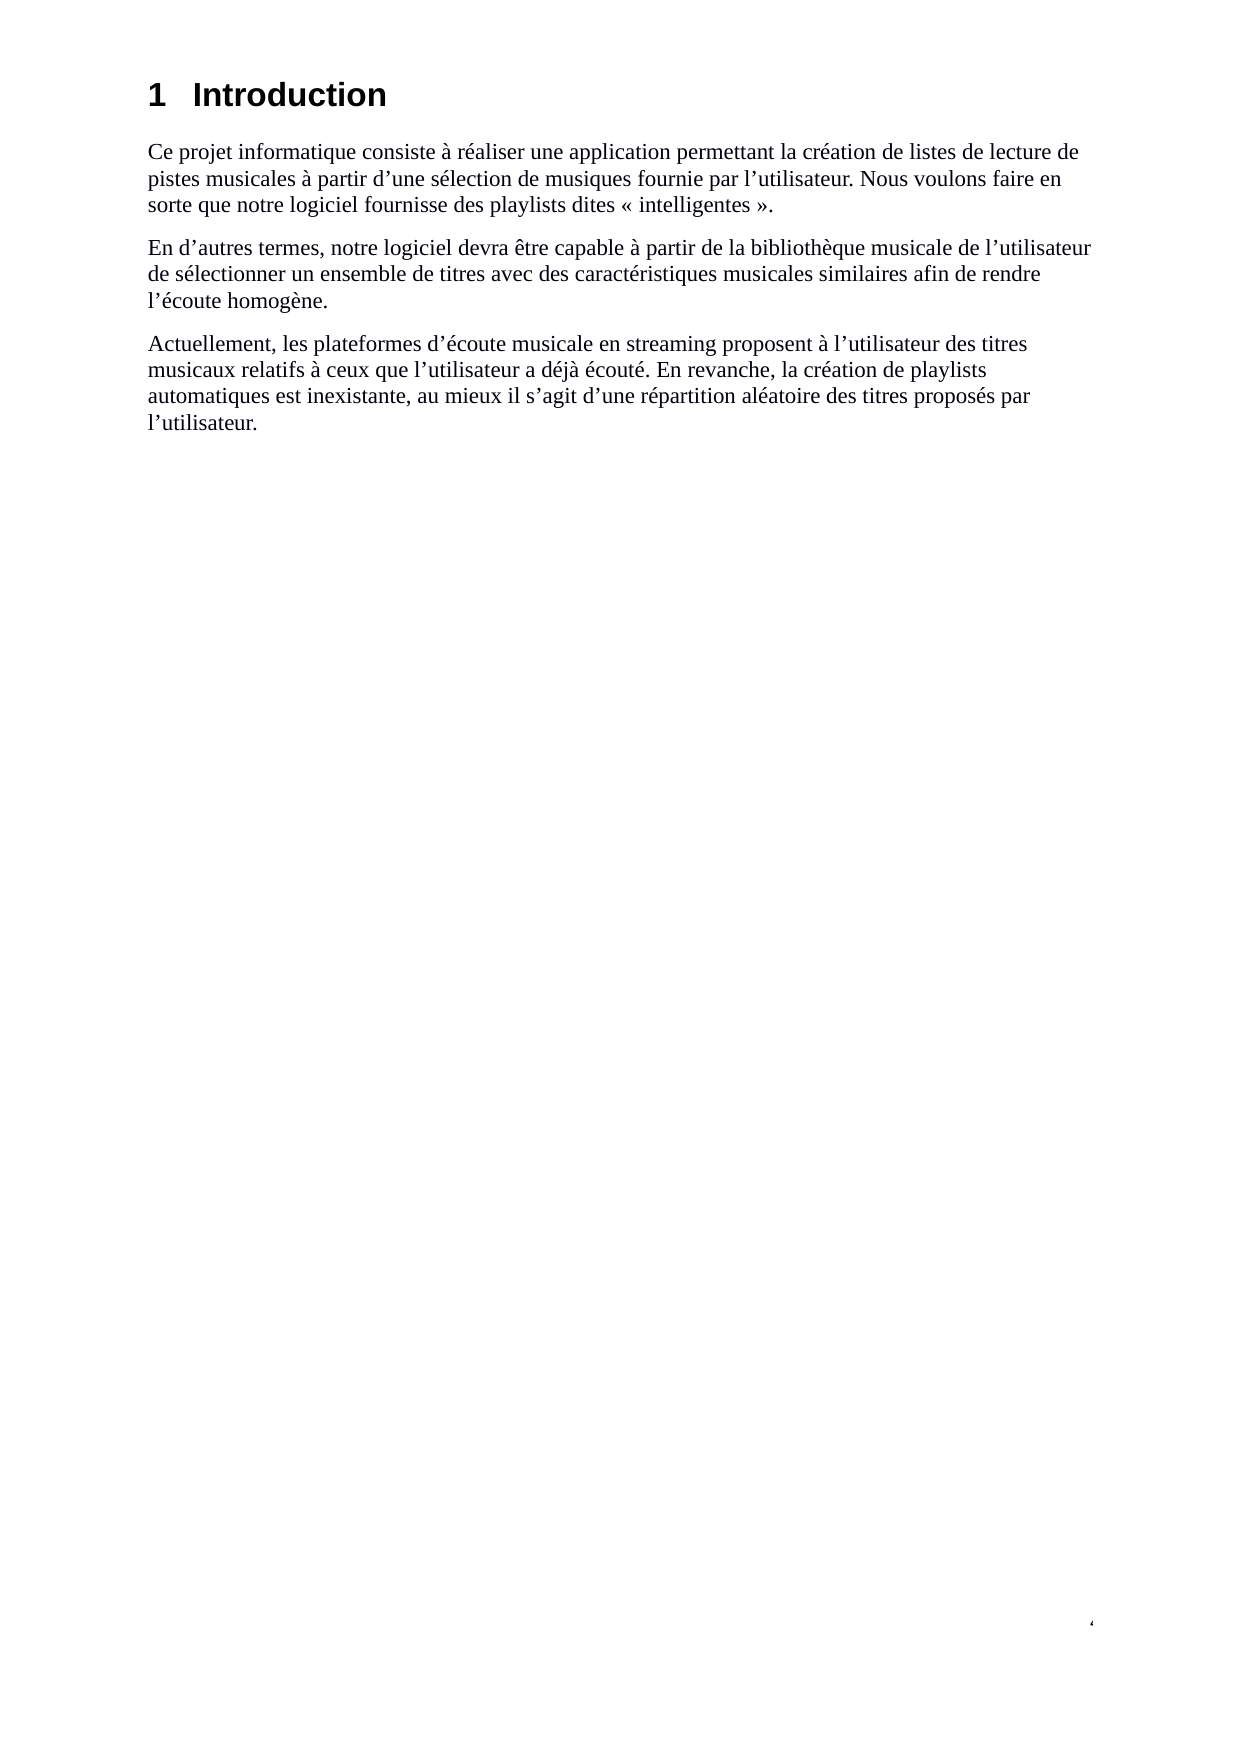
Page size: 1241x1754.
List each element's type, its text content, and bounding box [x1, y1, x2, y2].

text Ce projet informatique consiste à réaliser une application permettant la création de listes de lecture de pistes musicales à partir d’une sélection de musiques fournie par l’utilisateur. Nous voulons faire en sorte que notre logiciel fournisse des playlists dites « intelligentes ». [148, 138, 1092, 217]
text Actuellement, les plateformes d’écoute musicale en streaming proposent à l’utilisateur des titres musicaux relatifs à ceux que l’utilisateur a déjà écouté. En revanche, la création de playlists automatiques est inexistante, au mieux il s’agit d’une répartition aléatoire des titres proposés par l’utilisateur. [148, 330, 1092, 435]
subtitle Introduction [148, 75, 1092, 113]
text En d’autres termes, notre logiciel devra être capable à partir de la bibliothèque musicale de l’utilisateur de sélectionner un ensemble de titres avec des caractéristiques musicales similaires afin de rendre l’écoute homogène. [148, 234, 1092, 313]
